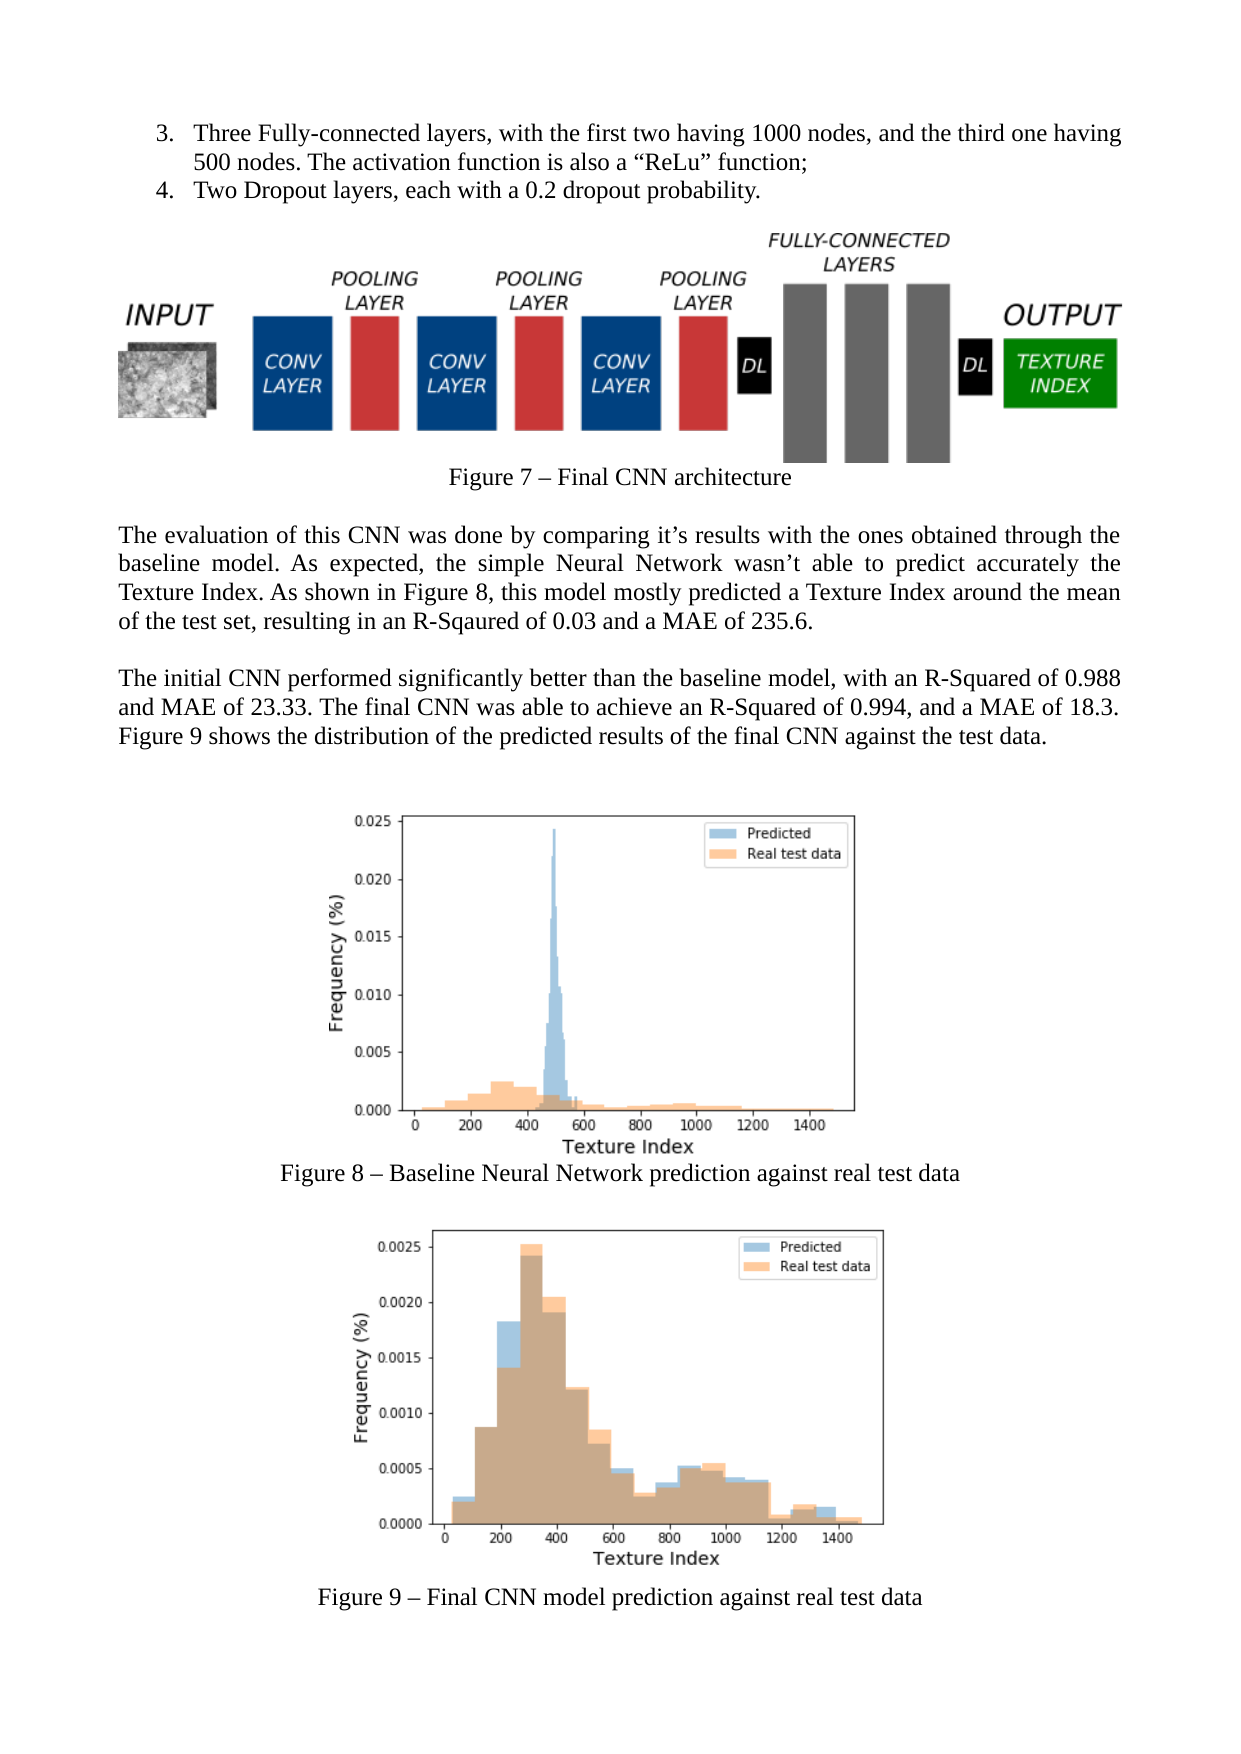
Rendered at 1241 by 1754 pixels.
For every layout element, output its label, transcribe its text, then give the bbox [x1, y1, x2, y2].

text The initial CNN performed significantly better than the baseline model, with an R-Squared of 0.988 and MAE of 23.33. The final CNN was able to achieve an R-Squared of 0.994, and a MAE of 18.3. Figure 9 shows the distribution of the predicted results of the final CNN against the test data. [118, 663, 1122, 750]
text Figure 7 – Final CNN architecture [118, 463, 1122, 491]
picture [329, 807, 912, 1159]
text Figure 8 – Baseline Neural Network prediction against real test data [118, 807, 1122, 1187]
picture [340, 1215, 901, 1583]
text Figure 9 – Final CNN model prediction against real test data [118, 1216, 1122, 1611]
list Three Fully-connected layers, with the first two having 1000 nodes, and the third one having 500 nodes. The activation function is also a “ReLu” function; [156, 118, 1122, 176]
list Two Dropout layers, each with a 0.2 dropout probability. [156, 176, 1122, 204]
picture [118, 233, 1123, 463]
text The evaluation of this CNN was done by comparing it’s results with the ones obtained through the baseline model. As expected, the simple Neural Network wasn’t able to predict accurately the Texture Index. As shown in Figure 8, this model mostly predicted a Texture Index around the mean of the test set, resulting in an R-Sqaured of 0.03 and a MAE of 235.6. [118, 520, 1122, 635]
